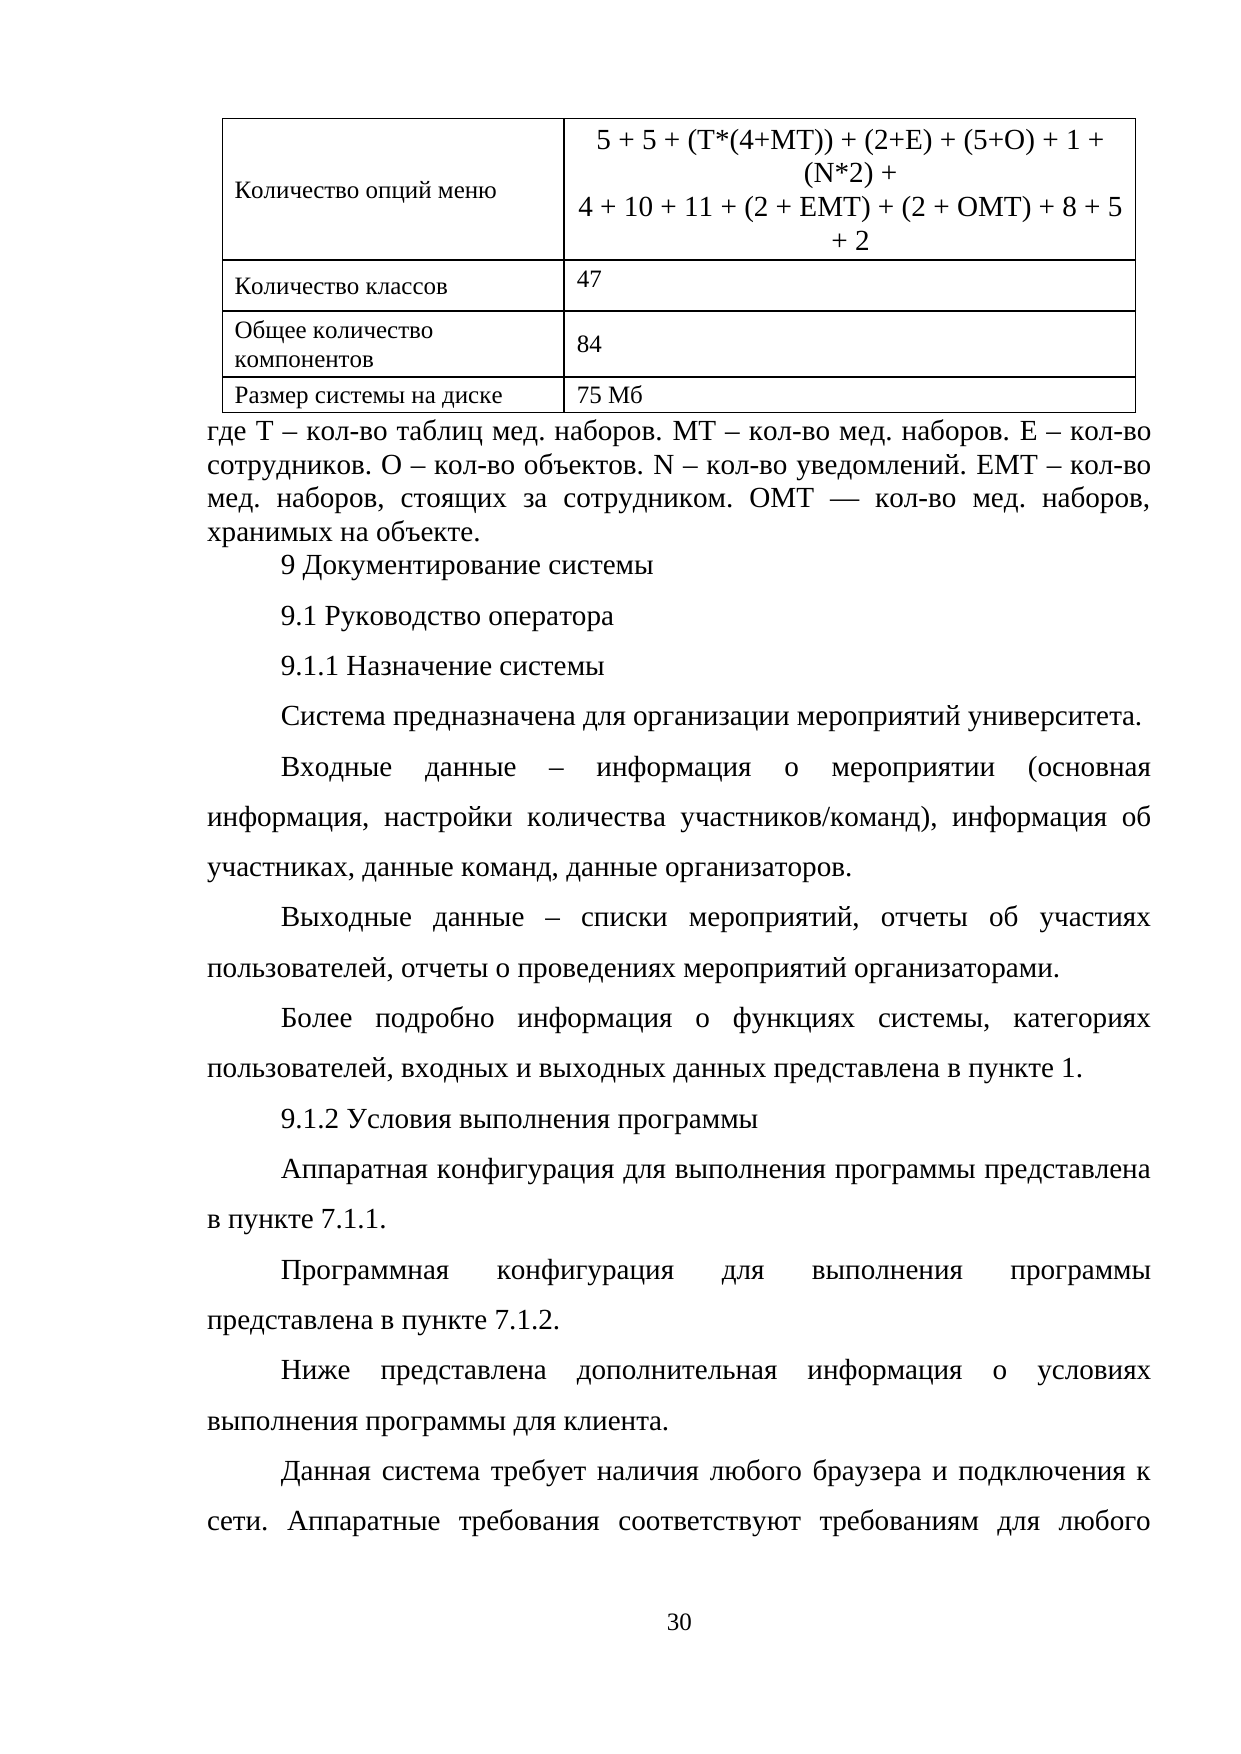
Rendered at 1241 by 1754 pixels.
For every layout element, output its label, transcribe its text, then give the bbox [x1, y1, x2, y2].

subtitle 9.1.1 Назначение системы [207, 648, 1152, 682]
text Ниже представлена дополнительная информация о условиях выполнения программы для клиента. [207, 1352, 1152, 1436]
text Выходные данные – списки мероприятий, отчеты об участиях пользователей, отчеты о проведениях мероприятий организаторами. [207, 899, 1152, 983]
text Более подробно информация о функциях системы, категориях пользователей, входных и выходных данных представлена в пункте 1. [207, 1000, 1152, 1084]
text Данная система требует наличия любого браузера и подключения к сети. Аппаратные требования соответствуют требованиям для любого [207, 1453, 1152, 1537]
table_cell Общее количество компонентов [223, 312, 563, 376]
subtitle 9.1.2 Условия выполнения программы [207, 1101, 1152, 1134]
subtitle 9 Документирование системы [207, 547, 1152, 581]
text Система предназначена для организации мероприятий университета. [207, 698, 1152, 732]
text Программная конфигурация для выполнения программы представлена в пункте 7.1.2. [207, 1252, 1152, 1336]
text где T – кол-во таблиц мед. наборов. MT – кол-во мед. наборов. E – кол-во сотрудников. O – кол-во объектов. N – кол-во уведомлений. EMT – кол-во мед. наборов, стоящих за сотрудником. OMT — кол-во мед. наборов, хранимых на объекте. [207, 413, 1152, 547]
table_cell 84 [565, 312, 1135, 376]
table_cell Количество классов [223, 261, 563, 310]
subtitle 9.1 Руководство оператора [207, 598, 1152, 631]
text Аппаратная конфигурация для выполнения программы представлена в пункте 7.1.1. [207, 1151, 1152, 1235]
table_cell Размер системы на диске [223, 378, 563, 412]
table_cell 5 + 5 + (T*(4+MT)) + (2+E) + (5+O) + 1 + (N*2) + 4 + 10 + 11 + (2 + EMT) + (2 + OMT) + 8 + 5 + 2 [565, 119, 1135, 259]
table_cell Количество опций меню [223, 119, 563, 259]
table_cell 47 [565, 261, 1135, 310]
text Входные данные – информация о мероприятии (основная информация, настройки количества участников/команд), информация об участниках, данные команд, данные организаторов. [207, 749, 1152, 883]
table_cell 75 Мб [565, 378, 1135, 412]
